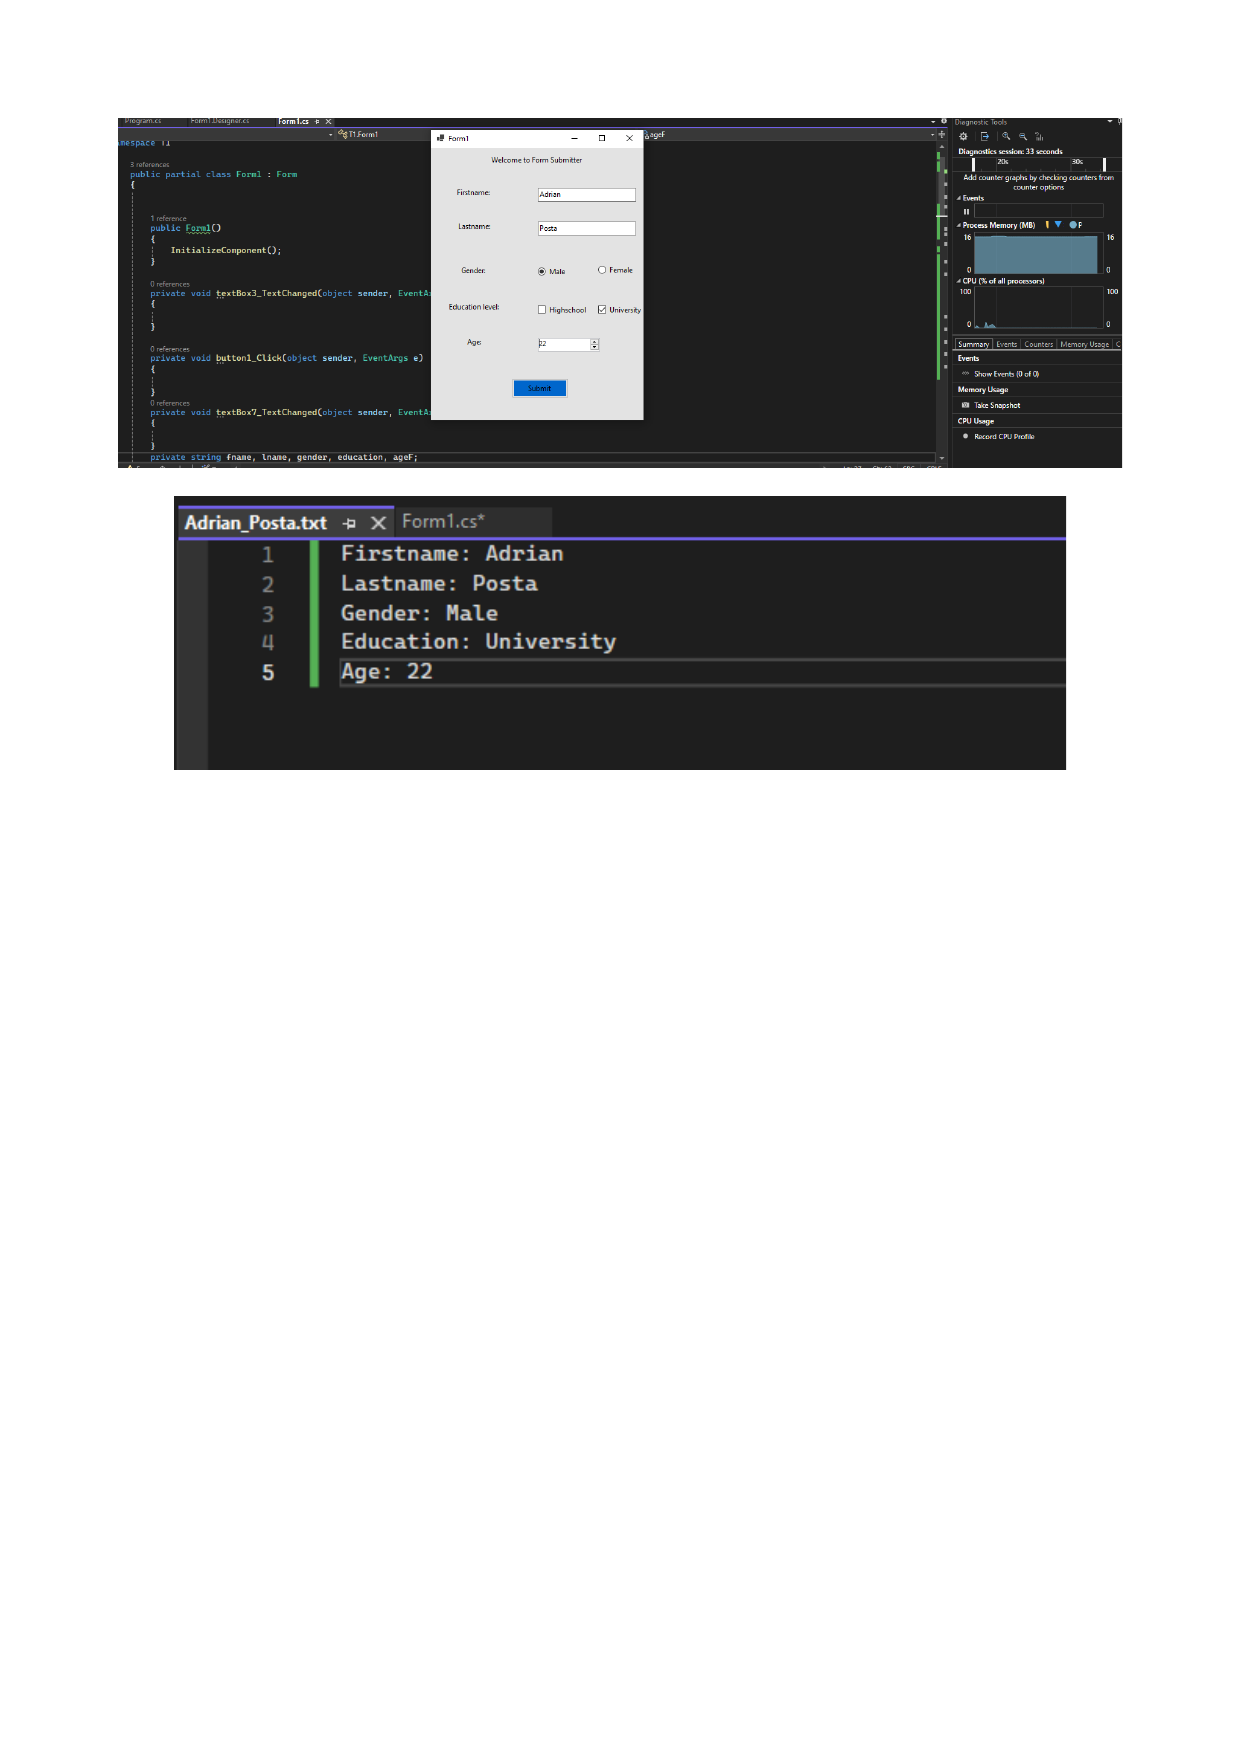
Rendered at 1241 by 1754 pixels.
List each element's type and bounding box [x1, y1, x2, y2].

picture [118, 118, 1123, 468]
picture [174, 496, 1067, 770]
